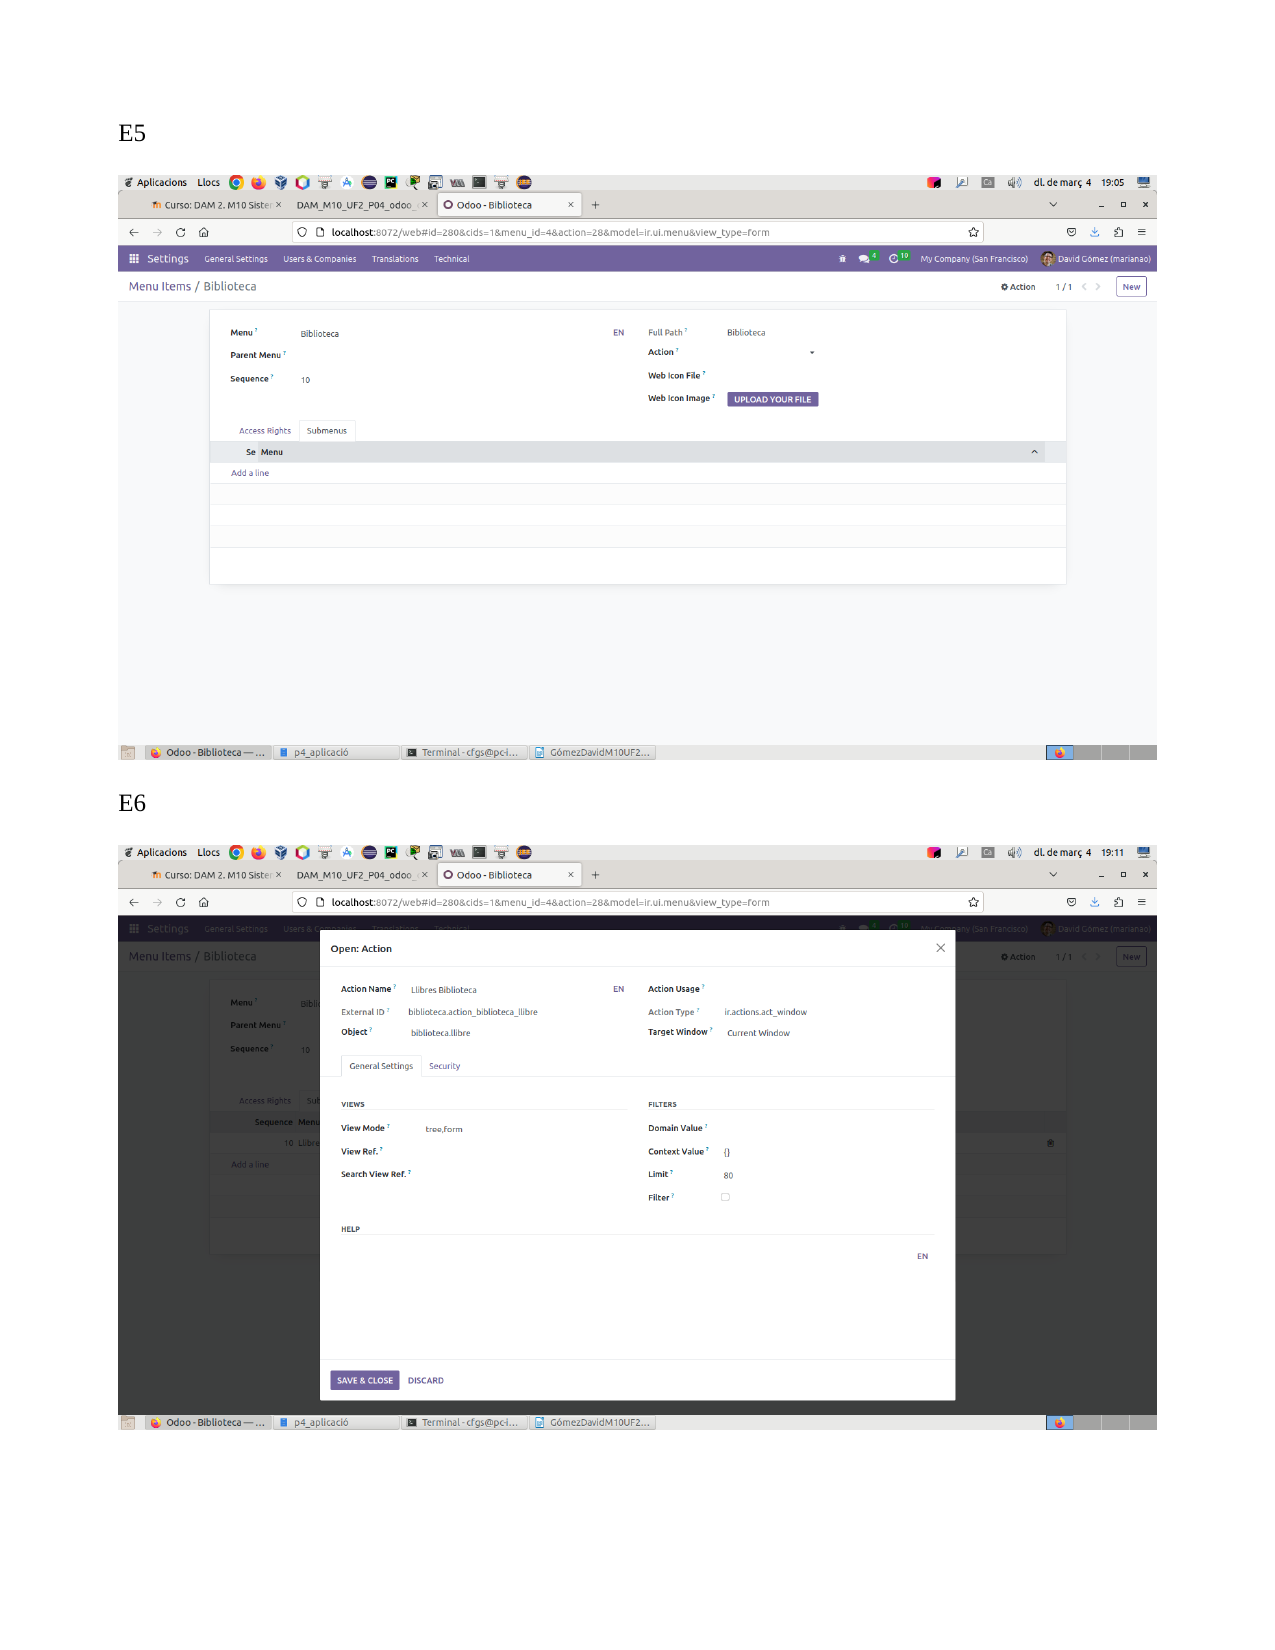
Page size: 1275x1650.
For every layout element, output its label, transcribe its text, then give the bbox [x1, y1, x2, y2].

text E6 [118, 788, 1157, 817]
picture [118, 175, 1157, 760]
text E5 [118, 118, 1157, 147]
picture [118, 845, 1157, 1430]
